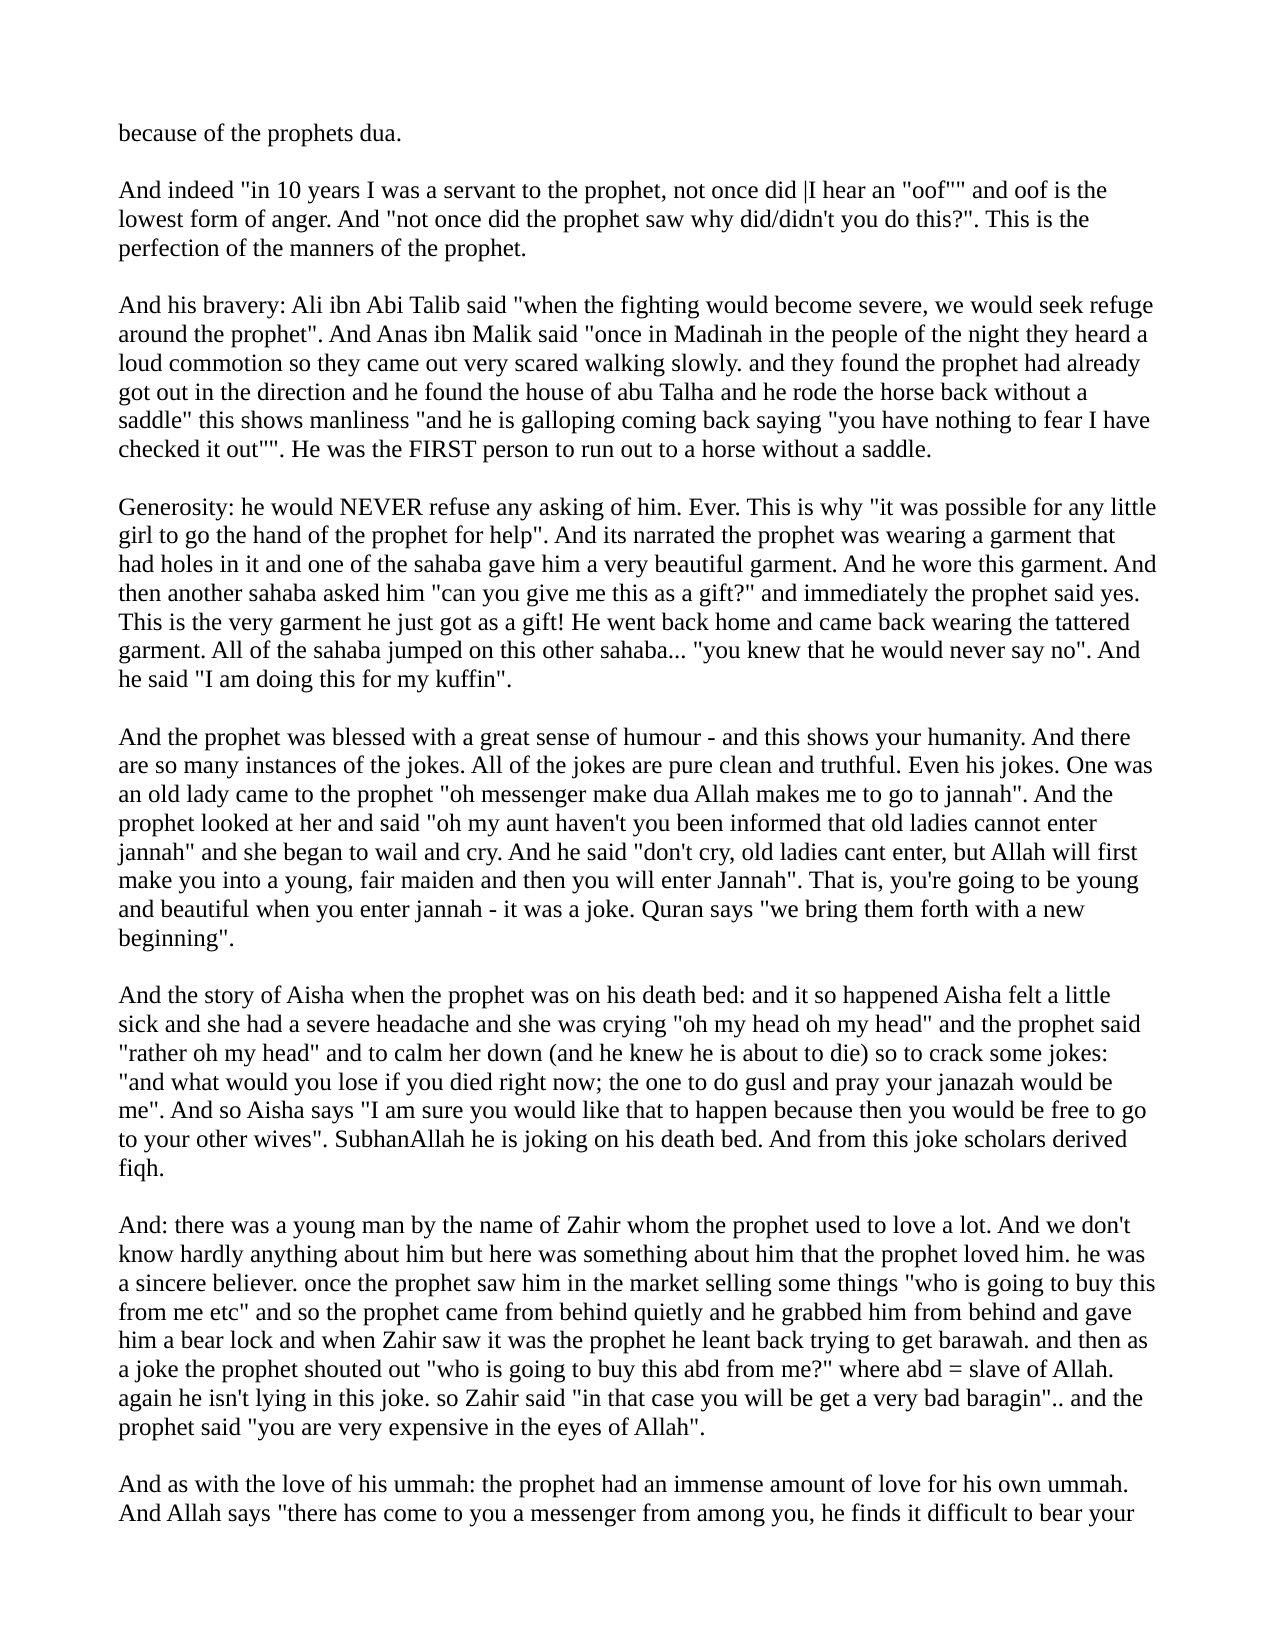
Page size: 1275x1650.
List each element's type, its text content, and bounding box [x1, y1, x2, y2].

text because of the prophets dua. And indeed "in 10 years I was a servant to the prophet, not once did |I hear an "oof"" and oof is the lowest form of anger. And "not once did the prophet saw why did/didn't you do this?". This is the perfection of the manners of the prophet. And his bravery: Ali ibn Abi Talib said "when the fighting would become severe, we would seek refuge around the prophet". And Anas ibn Malik said "once in Madinah in the people of the night they heard a loud commotion so they came out very scared walking slowly. and they found the prophet had already got out in the direction and he found the house of abu Talha and he rode the horse back without a saddle" this shows manliness "and he is galloping coming back saying "you have nothing to fear I have checked it out"". He was the FIRST person to run out to a horse without a saddle. Generosity: he would NEVER refuse any asking of him. Ever. This is why "it was possible for any little girl to go the hand of the prophet for help". And its narrated the prophet was wearing a garment that had holes in it and one of the sahaba gave him a very beautiful garment. And he wore this garment. And then another sahaba asked him "can you give me this as a gift?" and immediately the prophet said yes. This is the very garment he just got as a gift! He went back home and came back wearing the tattered garment. All of the sahaba jumped on this other sahaba... "you knew that he would never say no". And he said "I am doing this for my kuffin". And the prophet was blessed with a great sense of humour - and this shows your humanity. And there are so many instances of the jokes. All of the jokes are pure clean and truthful. Even his jokes. One was an old lady came to the prophet "oh messenger make dua Allah makes me to go to jannah". And the prophet looked at her and said "oh my aunt haven't you been informed that old ladies cannot enter jannah" and she began to wail and cry. And he said "don't cry, old ladies cant enter, but Allah will first make you into a young, fair maiden and then you will enter Jannah". That is, you're going to be young and beautiful when you enter jannah - it was a joke. Quran says "we bring them forth with a new beginning". And the story of Aisha when the prophet was on his death bed: and it so happened Aisha felt a little sick and she had a severe headache and she was crying "oh my head oh my head" and the prophet said "rather oh my head" and to calm her down (and he knew he is about to die) so to crack some jokes: "and what would you lose if you died right now; the one to do gusl and pray your janazah would be me". And so Aisha says "I am sure you would like that to happen because then you would be free to go to your other wives". SubhanAllah he is joking on his death bed. And from this joke scholars derived fiqh. And: there was a young man by the name of Zahir whom the prophet used to love a lot. And we don't know hardly anything about him but here was something about him that the prophet loved him. he was a sincere believer. once the prophet saw him in the market selling some things "who is going to buy this from me etc" and so the prophet came from behind quietly and he grabbed him from behind and gave him a bear lock and when Zahir saw it was the prophet he leant back trying to get barawah. and then as a joke the prophet shouted out "who is going to buy this abd from me?" where abd = slave of Allah. again he isn't lying in this joke. so Zahir said "in that case you will be get a very bad baragin".. and the prophet said "you are very expensive in the eyes of Allah". And as with the love of his ummah: the prophet had an immense amount of love for his own ummah. And Allah says "there has come to you a messenger from among you, he finds it difficult to bear your [118, 118, 1157, 1527]
